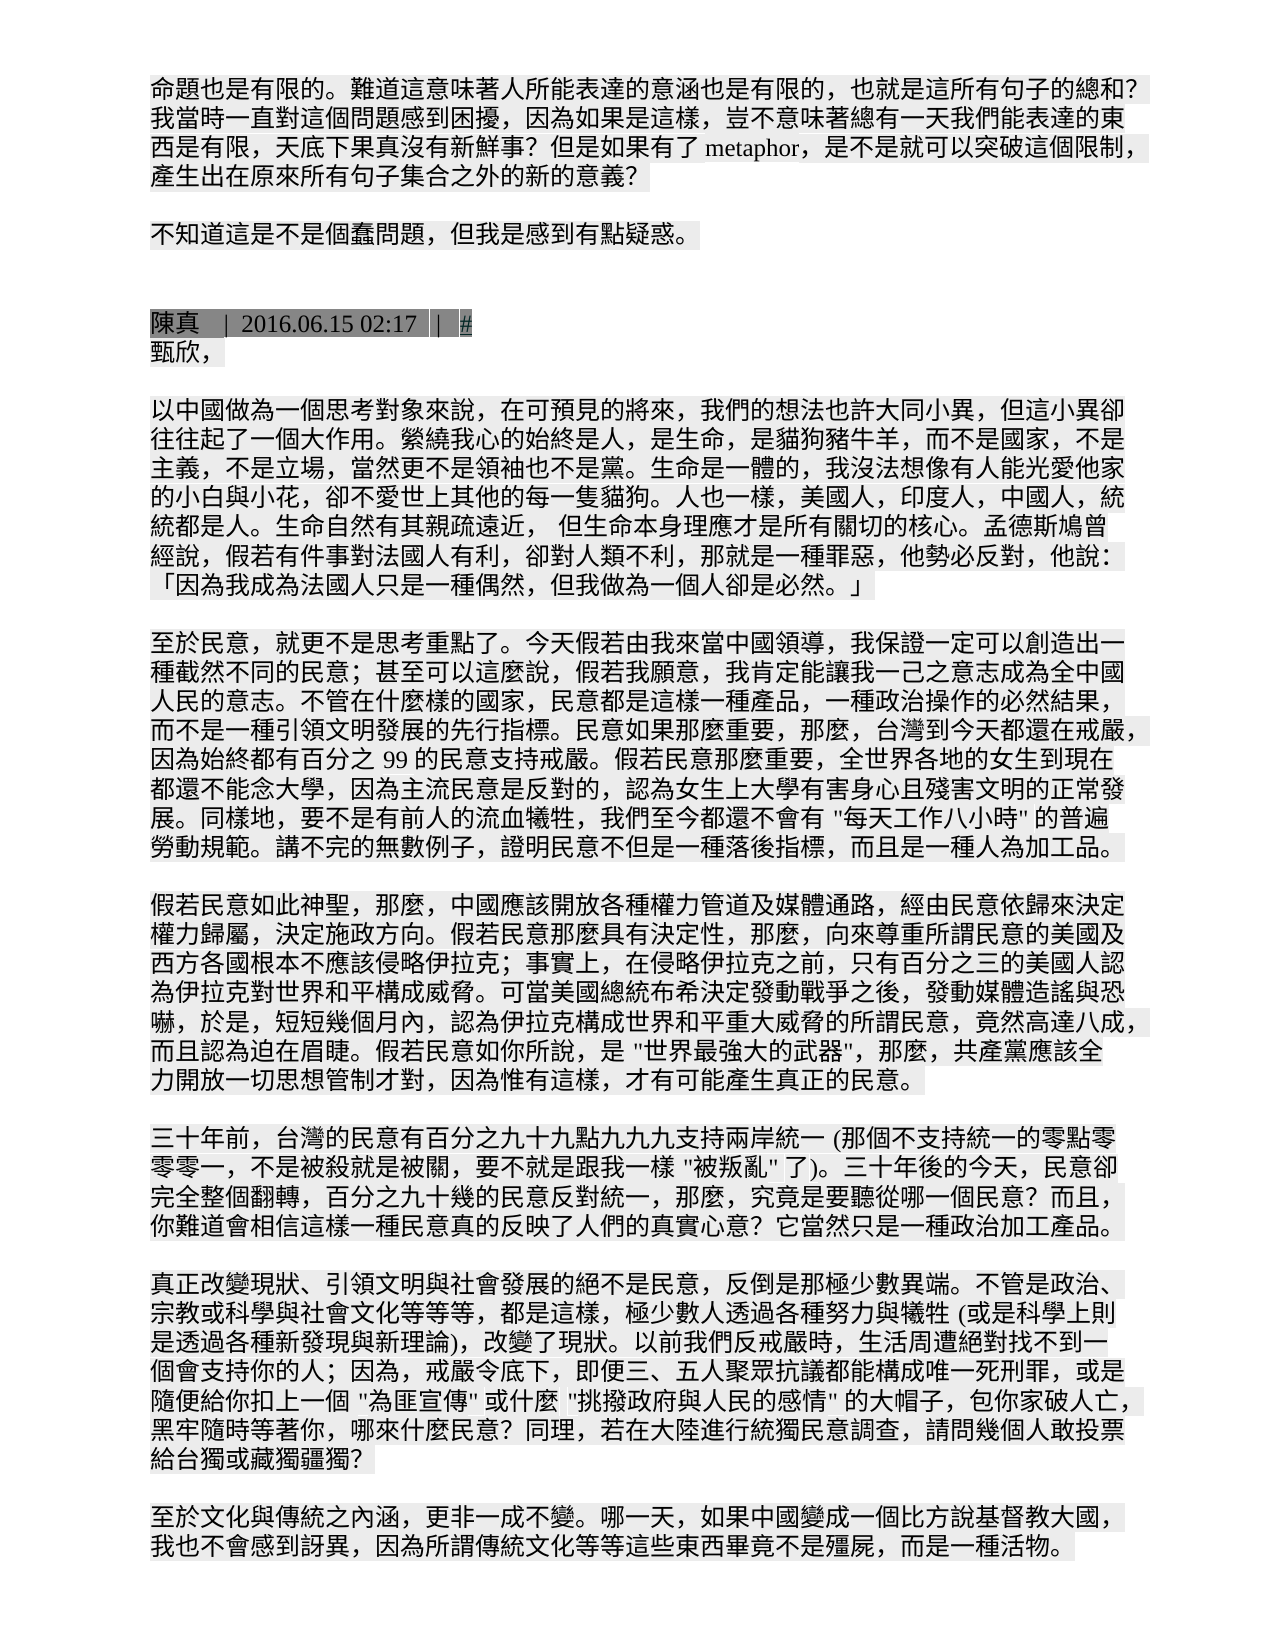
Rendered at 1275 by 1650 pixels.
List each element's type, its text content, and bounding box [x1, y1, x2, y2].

text 陳大哥， 您提到 metaphor，讓我想起以前讀書時的一個疑問。我們所使用的文字是有限的，就只有牛津字典或康熙字典的字那麼多。換句話說，這些字再怎麼排列組合，能夠成的句子或命題也是有限的。難道這意味著人所能表達的意涵也是有限的，也就是這所有句子的總和？我當時一直對這個問題感到困擾，因為如果是這樣，豈不意味著總有一天我們能表達的東西是有限，天底下果真沒有新鮮事？但是如果有了metaphor，是不是就可以突破這個限制，產生出在原來所有句子集合之外的新的意義？ 不知道這是不是個蠢問題，但我是感到有點疑惑。 [150, 75, 1125, 250]
text 甄欣， 以中國做為一個思考對象來說，在可預見的將來，我們的想法也許大同小異，但這小異卻往往起了一個大作用。縈繞我心的始終是人，是生命，是貓狗豬牛羊，而不是國家，不是主義，不是立場，當然更不是領袖也不是黨。生命是一體的，我沒法想像有人能光愛他家的小白與小花，卻不愛世上其他的每一隻貓狗。人也一樣，美國人，印度人，中國人，統統都是人。生命自然有其親疏遠近， 但生命本身理應才是所有關切的核心。孟德斯鳩曾經說，假若有件事對法國人有利，卻對人類不利，那就是一種罪惡，他勢必反對，他說：「因為我成為法國人只是一種偶然，但我做為一個人卻是必然。」 至於民意，就更不是思考重點了。今天假若由我來當中國領導，我保證一定可以創造出一種截然不同的民意；甚至可以這麼說，假若我願意，我肯定能讓我一己之意志成為全中國人民的意志。不管在什麼樣的國家，民意都是這樣一種產品，一種政治操作的必然結果，而不是一種引領文明發展的先行指標。民意如果那麼重要，那麼，台灣到今天都還在戒嚴，因為始終都有百分之 99 的民意支持戒嚴。假若民意那麼重要，全世界各地的女生到現在都還不能念大學，因為主流民意是反對的，認為女生上大學有害身心且殘害文明的正常發展。同樣地，要不是有前人的流血犧牲，我們至今都還不會有 "每天工作八小時" 的普遍勞動規範。講不完的無數例子，證明民意不但是一種落後指標，而且是一種人為加工品。 假若民意如此神聖，那麼，中國應該開放各種權力管道及媒體通路，經由民意依歸來決定權力歸屬，決定施政方向。假若民意那麼具有決定性，那麼，向來尊重所謂民意的美國及西方各國根本不應該侵略伊拉克；事實上，在侵略伊拉克之前，只有百分之三的美國人認為伊拉克對世界和平構成威脅。可當美國總統布希決定發動戰爭之後，發動媒體造謠與恐嚇，於是，短短幾個月內，認為伊拉克構成世界和平重大威脅的所謂民意，竟然高達八成，而且認為迫在眉睫。假若民意如你所說，是 "世界最強大的武器"，那麼，共產黨應該全力開放一切思想管制才對，因為惟有這樣，才有可能產生真正的民意。 三十年前，台灣的民意有百分之九十九點九九九支持兩岸統一 (那個不支持統一的零點零零零一，不是被殺就是被關，要不就是跟我一樣 "被叛亂" 了)。三十年後的今天，民意卻完全整個翻轉，百分之九十幾的民意反對統一，那麼，究竟是要聽從哪一個民意？而且，你難道會相信這樣一種民意真的反映了人們的真實心意？它當然只是一種政治加工產品。 真正改變現狀、引領文明與社會發展的絕不是民意，反倒是那極少數異端。不管是政治、宗教或科學與社會文化等等等，都是這樣，極少數人透過各種努力與犧牲 (或是科學上則是透過各種新發現與新理論)，改變了現狀。以前我們反戒嚴時，生活周遭絕對找不到一個會支持你的人；因為，戒嚴令底下，即便三、五人聚眾抗議都能構成唯一死刑罪，或是隨便給你扣上一個 "為匪宣傳" 或什麼 "挑撥政府與人民的感情" 的大帽子，包你家破人亡，黑牢隨時等著你，哪來什麼民意？同理，若在大陸進行統獨民意調查，請問幾個人敢投票給台獨或藏獨疆獨？ 至於文化與傳統之內涵，更非一成不變。哪一天，如果中國變成一個比方說基督教大國，我也不會感到訝異，因為所謂傳統文化等等這些東西畢竟不是殭屍，而是一種活物。 台灣這十幾年來很流行叫人家滾回大陸去，裏頭有著一種保護所謂固有傳統與文化的 "復古" 思想，簡單說就是 "台灣是屬於台灣人的"，"支那賤畜滾，外來種滾"！"台灣有自己的偉大台灣文化，中華文化算老幾，滾！" 同理，如果所謂中國傳統文化內涵那麼重要，那我們現在應該女人纏小腳、男人留辮子才對。傳統內涵如果應該一成不變，那我們應該繼續文革才對，打倒西方毒素，不許聽古典音樂，不許西方文明污染中國，而且更應該查禁所有有神論的外來宗教。 在我看來，保存傳統文化最好的方法其實就是創新，或者說，容忍異端的存在。我們如果真的那麼在乎傳統文化的發展與存活，那麼，我們該捍衛的是少數異端，而不是捍衛一種一成不變的固有文化。異端有點像基因突變，衍生之物大多難以存活，但它卻帶來一種讓物種長遠存活的重大可能性，因為環境會變，唯有那些具有多元應變能力的物種，比較有可能存活，並且引領該物種往一種更好的方向演化。異端當然都是極少數，要不然也不叫做異端了，但這極少數事實上保有了一線生機，保有了一種多元發展的可能性。 錢鍾書被當時文人公認英文最棒，但他說他英文並不好，因為 "少了三分隨便＂。這 "三分隨便＂在我看來極其重要，事實上它也確實標誌了一種較好的能力。比方說，我們使用中文時，遣辭用字可自由多了，有時玩點花樣，不怕文法對錯，信達雅之外，還帶點有趣甚至胡扯瞎掰，顛倒了既有文法。我們不怕犯錯，因為那是我們的母語。但面對外文時，我們通常就字斟句酌了，很彆扭，也許文法都對，但就是彆扭，少了一種靈活生動，少了三分隨便。 這個 "三分隨便＂就是異端，它也許文法有誤，但它卻讓文字活了過來。不但活了過來，而且讓文字持續演化與發展，豐富其舊有內涵，產生各種新意義。少數異端其實多多少少也就是這麼一回事，它實際上帶來了一種活水，一種新的可能性。 哲學上，我對一個東西特別有研究，鑽研甚深，簡單說就是隱喻（metaphor）。亞里斯多德曾經說，"隱喻是語言的基礎，擅於使用隱喻是一種天才的特徵＂。 很多人把語言分成隱喻與非隱喻，進而認為隱喻就像站在文字的風口浪尖的戰士那樣，引領語言與思想的大膽創新，深化舊有內涵的一種語言形式。我自己倒是有個稍微比較強烈一些的論斷，那就是所有文字，所有思想，都是隱喻，具有一種難以抹滅的圖畫本質。也就是說，其實我們都是詩人，都是畫家，因為，我們永遠抓不著語言與思想的精確意涵，不斷企圖捕捉之，但就像捕風捉影一樣，永遠抓不到。我們永遠只能在一種宿命般的曖昧中理解世界，說出對世界曖曖昧昧的看法。 但是，這樣一種曖昧，卻反倒使得語言具有源源不斷的自我創新能力，同時也使得世界與意義、生命與經驗，更為微妙深邃，更加難以言喻。 現在人工智慧（artificial intelligence，AI ）不是很流行嗎？我確實有點擔心我以前（大約17年前）對於 AI 的看法很可能有一天會失去說服力，因為我沒想到科技進展得這麼快。還好我沒把那些論文發表，要不然，以後可能連自己看了都要搖頭。不過，還好目前看來所謂人工智慧遠遠還不到真正有 "智慧" 的地步。哪一天，如果機器人寫起文章也會 "三分隨便＂，也會胡扯瞎掰一通，那我恐怕真的得把以前的論文給丟到垃圾桶了。 "三分隨便＂意味著一種真正意義上的自主性，我知道怎麼寫是對的，但我偏要違逆文法規則與既定語義，亂寫一通，求取有趣，求其自由，求其實無所求，反正老子高興就好。人工智慧哪天若也有這番本事，那我才算真的服了 "他＂，而不再是 "它＂。 每天打開電腦，看它在那邊開機開得希哩嘩啦，忙個不停，總覺得這東西真是有夠蠢的，要它開就開，要它關就關，從不鬧彆扭，也不會玩花樣，就只會一味依照指令行事（act according to a rule）。哪天，我若擁有一部電腦，我得先哄 "他＂開心，然後他才肯開機，那我就真的服了他，確實是很有 "智慧"。 常提維根斯坦兩個相關例子挺有趣，不妨再說一遍。他說，假若有個小孩，遠遠看著你，你看他可愛，就喊說，"小朋友，過來啊"。維根斯坦說，那個小朋友可能會慢慢走過來，可能一邊走一邊試探觀望，看你是不是壞人；也可能嫣然一笑，害羞地溜掉；或是他根本不鳥你也說不定...無數的可能反應。這就是維斯坦很有名的一個觀念叫 rule following (守規則)，當規則一來，我們有無數種面對方式。 但是，機器可沒這麼複雜，你叫它開機它就開，不會跟你囉唆，也不至於跟你套交情。萬一開不了機，可能就得送修，它不是鬧脾氣，可能是哪個零件壞了或中毒了，你若問 "電腦電腦，你還好吧？你怎麼了？＂，旁人會以為你發神經。這就是 rule following 和 according a rule 的根本差別，一樣是面對規則，本質大不同。不過，這只是我自己的闡釋，倒不是說維根斯坦真的曾經做出這樣一種比較。 維根斯坦還講過一些很有笑的例子。比方他說，假若你跟一個人聊天說笑，講到好笑的地方時，他卻跟你說，"陳真，等一下，我要換表情"，於是就像車子換檔那樣，換到第四號表情，然後 "哈哈哈" 大笑幾聲。接著，你講到悲傷處，他又說，"陳真，等一下＂，於是又從四號表情換回一號，中間還得先經過二號和三號表情；二號是憤怒，三號是奸詐表情。換個表情檔換很久，好不容易才換回一號表情，做出哀傷神色。 維根斯坦說，假若你有一個這樣的朋友，你心裏一定會很納悶：媽的，這還算是個人嗎？ "他是不是少了一個東西：靈魂＂。 這麼多事，理應寫成一本書的厚度，只能籠籠統統迅速粗略地講上幾句。也許這些故事其實僅僅只想說上一件事，那就是生命究竟是怎麼一回事。我們今天絕不是為了貫徹民意而來到這裏，也絕不是要捍衛什麼固有文化或國家利益。全世界所有國家利益的總和，就是所有生命的利益。 至於滾回去之類的復古人士，我也有話要說：若我真的這麼討人厭，或是汙染了台灣固有文化，我是很樂意滾，但我不知道究竟要滾到哪去。素珠小姐說，"從哪來就滾回哪裏去！＂聽起來，這是一個有關生命起源的問題了。那我是應該滾回叢林，尋找我的猩猩始祖？還是滾回非洲？有科學家說人類起源於非洲；或者我應該滾回外星球，很多科學家認為某個宇宙事件，讓人類跨越星際在地球播了種。 我比較喜歡外星球這個版本，可我每天深夜，身心交瘁之餘，經常在陽台仰望滿天繁星，實在不知道哪一顆才是我的家，我該滾回哪裏去？ [150, 338, 1125, 1561]
text 陳真 | 2016.06.15 02:17 | # [150, 309, 1125, 338]
